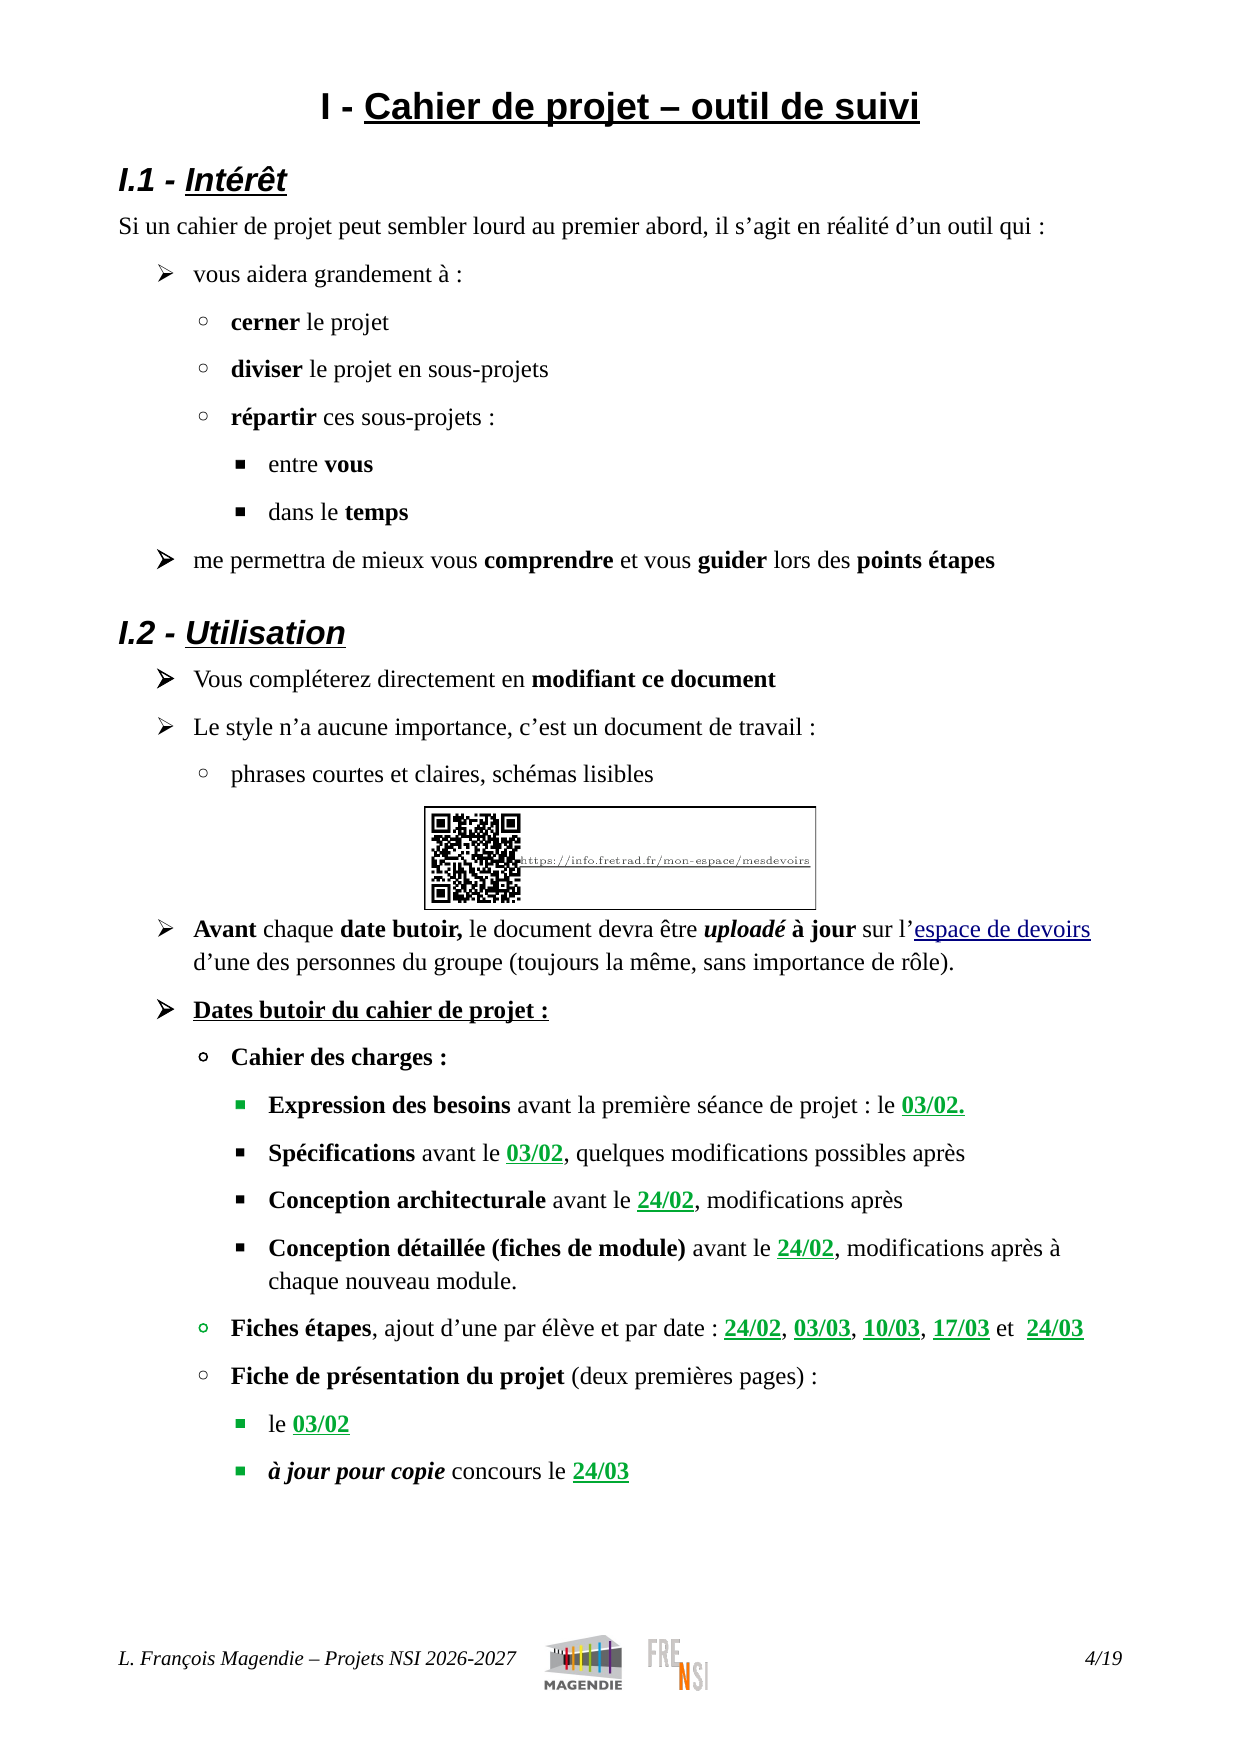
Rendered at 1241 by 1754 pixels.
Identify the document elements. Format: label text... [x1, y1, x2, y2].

list à jour pour copie concours le 24/03 [231, 1456, 1122, 1485]
list Fiche de présentation du projet (deux premières pages) : [193, 1361, 1122, 1390]
list phrases courtes et claires, schémas lisibles [193, 759, 1122, 788]
subtitle Utilisation [118, 613, 1122, 652]
list Conception architecturale avant le 24/02, modifications après [231, 1185, 1122, 1214]
subtitle Cahier de projet – outil de suivi [118, 84, 1122, 127]
list Expression des besoins avant la première séance de projet : le 03/02. [231, 1090, 1122, 1119]
text Si un cahier de projet peut sembler lourd au premier abord, il s’agit en réalité d’un outil qui : [118, 211, 1122, 240]
list vous aidera grandement à : [156, 259, 1122, 288]
list Dates butoir du cahier de projet : [156, 995, 1122, 1023]
list Avant chaque date butoir, le document devra être uploadé à jour sur l’espace de devoirs d’une des personnes du groupe (toujours la même, sans importance de rôle). [156, 807, 1122, 976]
list dans le temps [231, 497, 1122, 526]
list entre vous [231, 449, 1122, 478]
list Cahier des charges : [193, 1042, 1122, 1071]
list me permettra de mieux vous comprendre et vous guider lors des points étapes [156, 545, 1122, 573]
list Spécifications avant le 03/02, quelques modifications possibles après [231, 1138, 1122, 1166]
list Vous compléterez directement en modifiant ce document [156, 664, 1122, 693]
list diviser le projet en sous-projets [193, 354, 1122, 383]
picture [648, 1639, 708, 1691]
subtitle Intérêt [118, 161, 1122, 199]
list le 03/02 [231, 1409, 1122, 1437]
picture [424, 806, 817, 910]
list Conception détaillée (fiches de module) avant le 24/02, modifications après à chaque nouveau module. [231, 1233, 1122, 1294]
picture [532, 1635, 633, 1695]
list Le style n’a aucune importance, c’est un document de travail : [156, 712, 1122, 740]
list Fiches étapes, ajout d’une par élève et par date : 24/02, 03/03, 10/03, 17/03 et 24/03 [193, 1313, 1122, 1342]
list cerner le projet [193, 307, 1122, 335]
list répartir ces sous-projets : [193, 402, 1122, 431]
